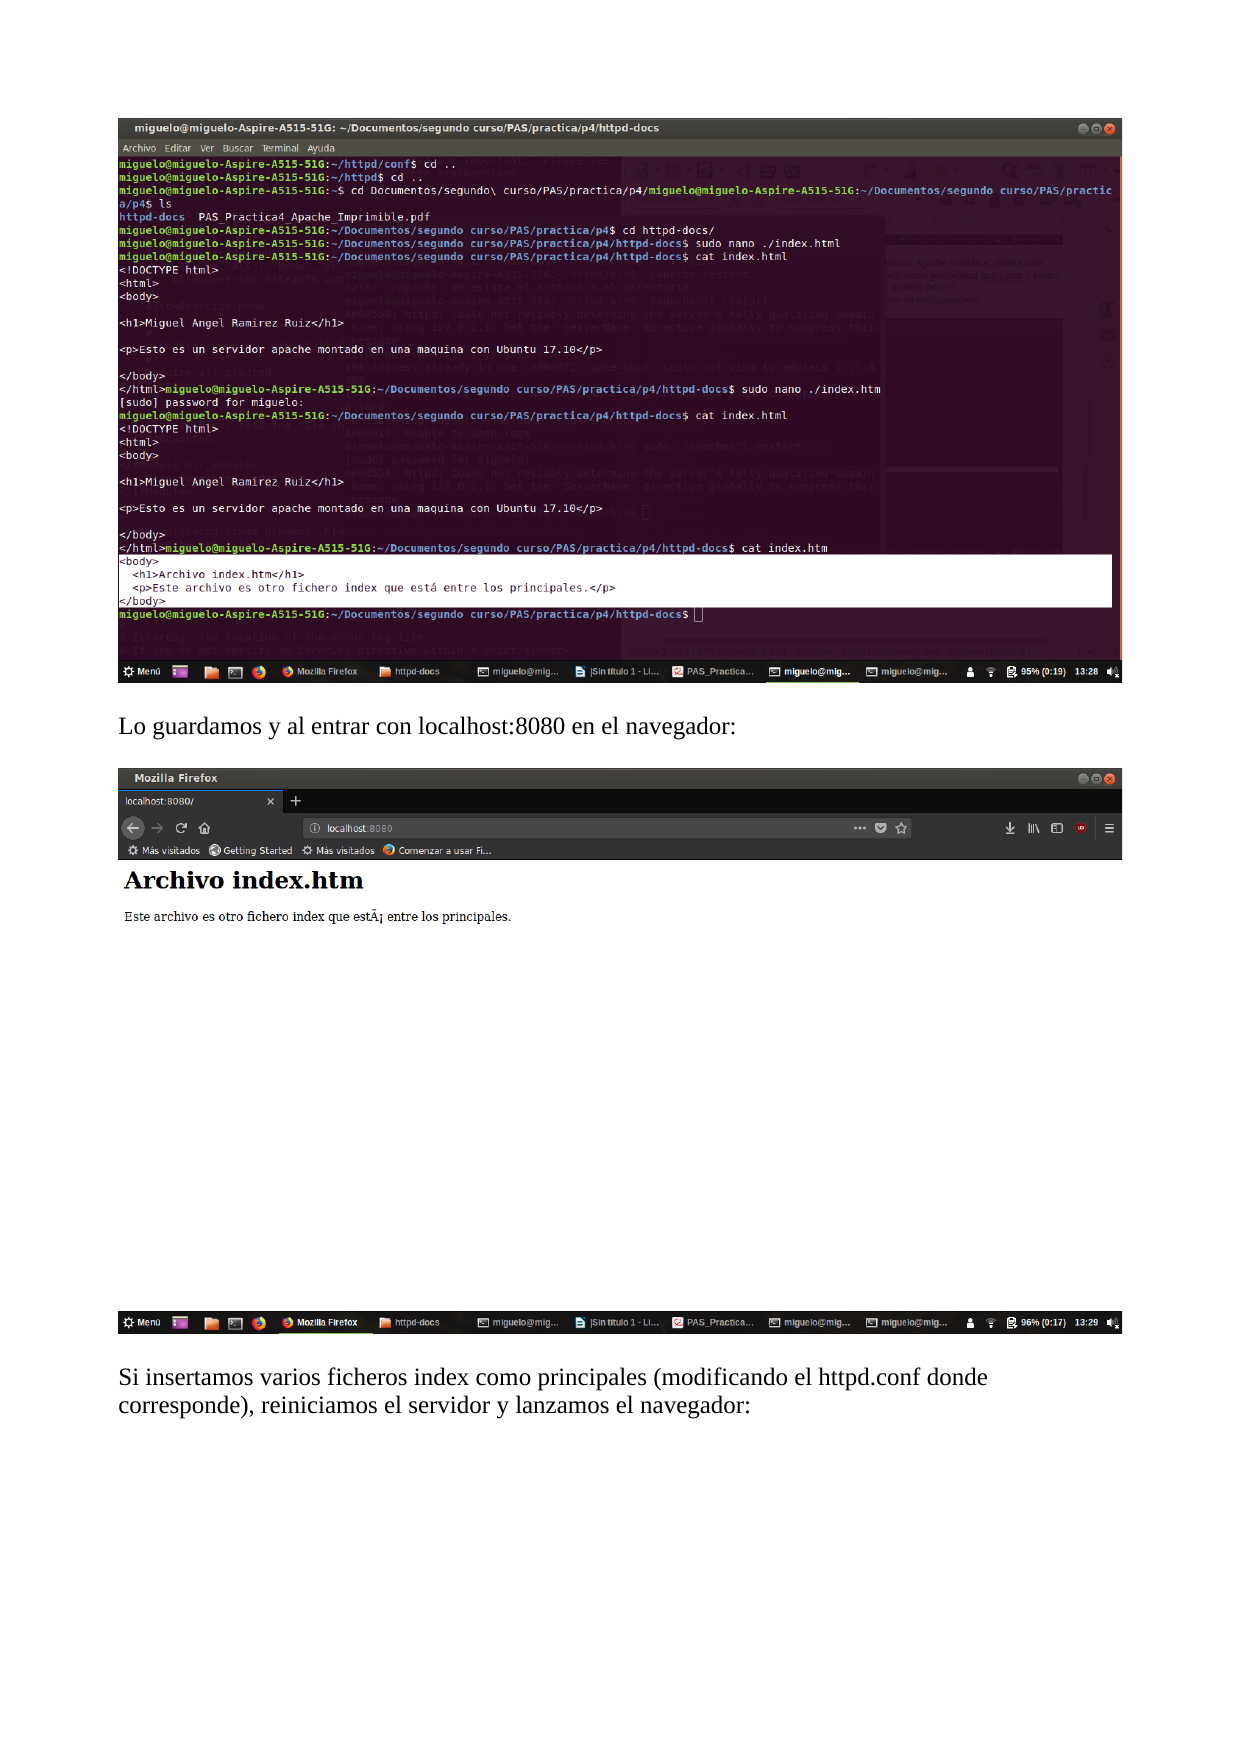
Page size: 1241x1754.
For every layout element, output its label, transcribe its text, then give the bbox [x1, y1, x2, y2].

text Si insertamos varios ficheros index como principales (modificando el httpd.conf donde corresponde), reiniciamos el servidor y lanzamos el navegador: [118, 1362, 1122, 1419]
picture [118, 118, 1123, 683]
text Lo guardamos y al entrar con localhost:8080 en el navegador: [118, 711, 1122, 740]
picture [118, 768, 1123, 1334]
